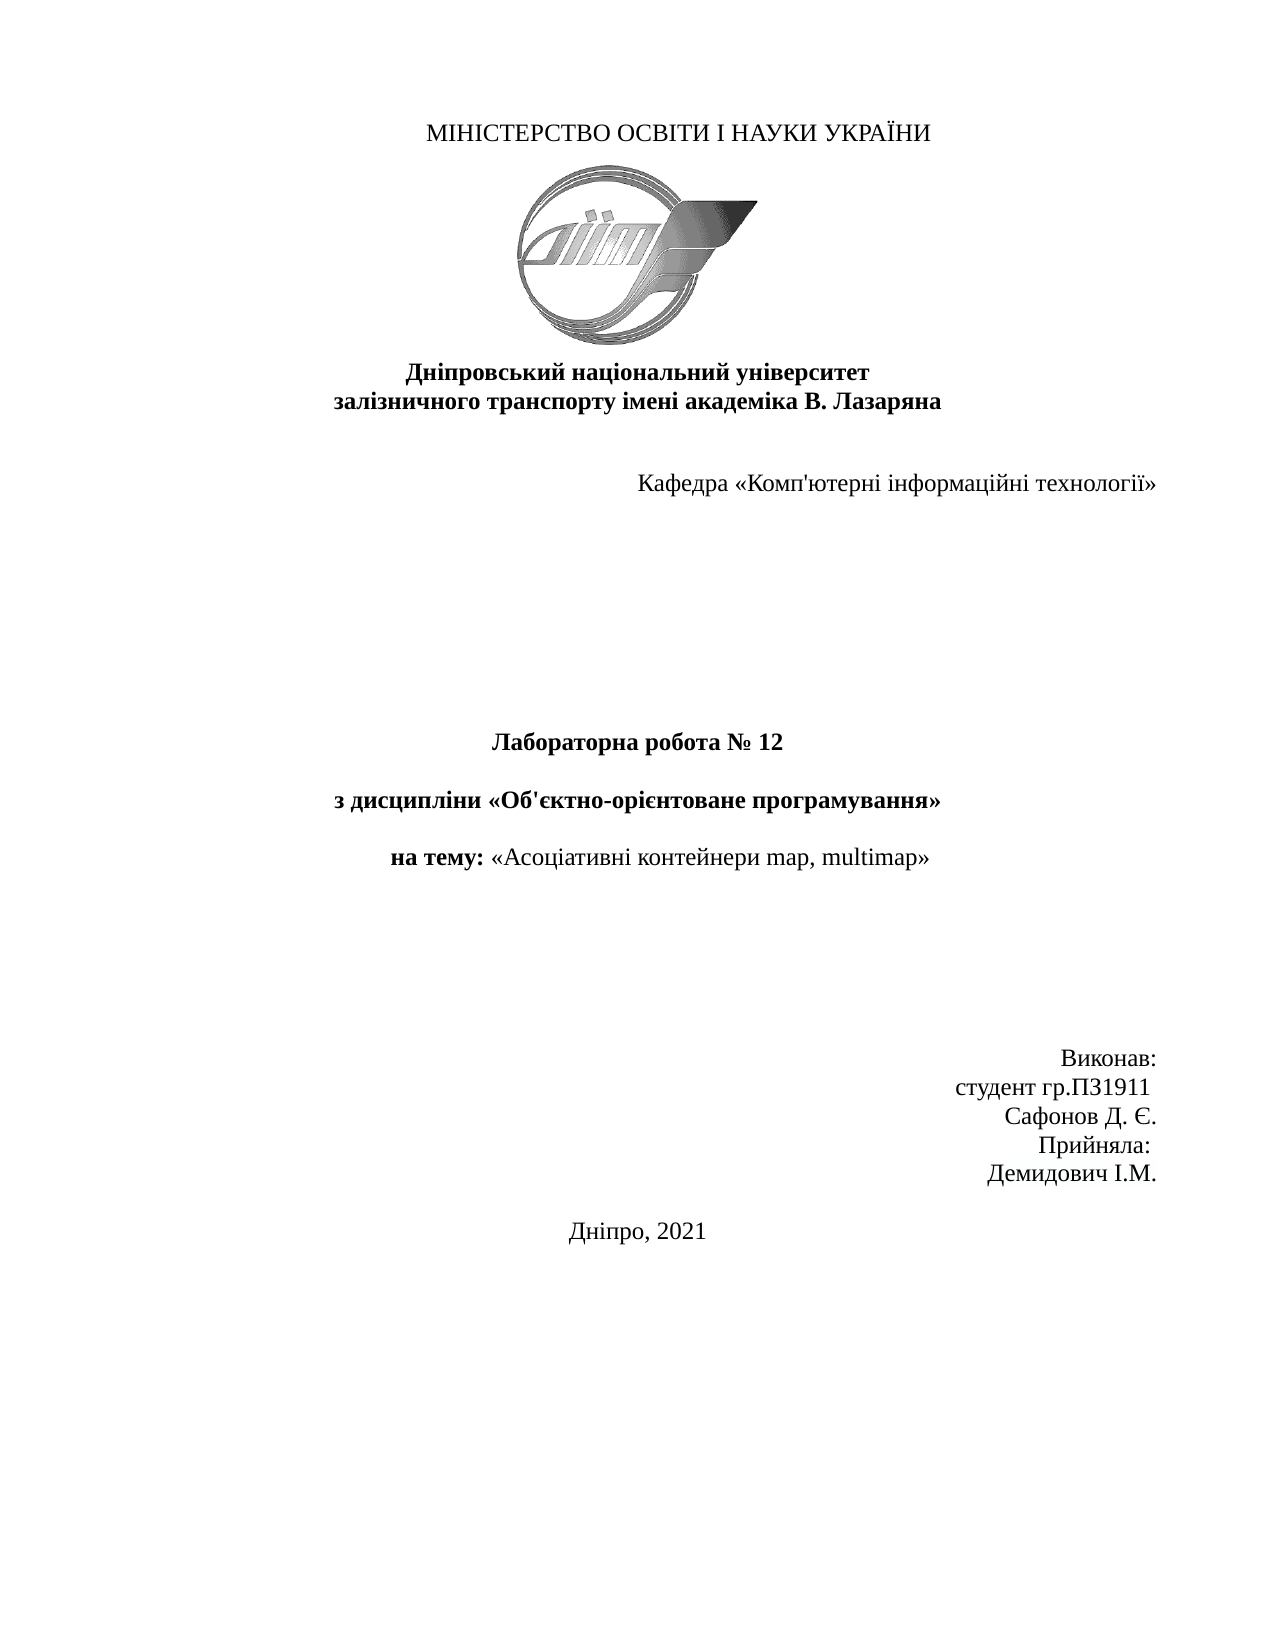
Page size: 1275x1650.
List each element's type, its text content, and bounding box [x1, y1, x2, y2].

text Дніпровський національний університет залізничного транспорту імені академіка В. Лазаряна [118, 357, 1157, 415]
text Демидович І.М. [709, 1158, 1157, 1187]
text МІНІСТЕРСТВО ОСВІТИ І НАУКИ УКРАЇНИ [155, 118, 1157, 147]
text Кафедра «Комп'ютерні інформаційні технології» [118, 468, 1157, 497]
text на тему: «Асоціативні контейнери map, multimap» [118, 842, 1157, 871]
text Сафонов Д. Є. [709, 1101, 1157, 1130]
text Лабораторна робота № 12 [118, 727, 1157, 756]
text Виконав: [118, 1043, 1157, 1072]
text Дніпро, 2021 [118, 1216, 1157, 1245]
text Прийняла: [709, 1130, 1157, 1158]
text з дисципліни «Об'єктно-орієнтоване програмування» [118, 756, 1157, 813]
text студент гр.ПЗ1911 [709, 1072, 1157, 1101]
